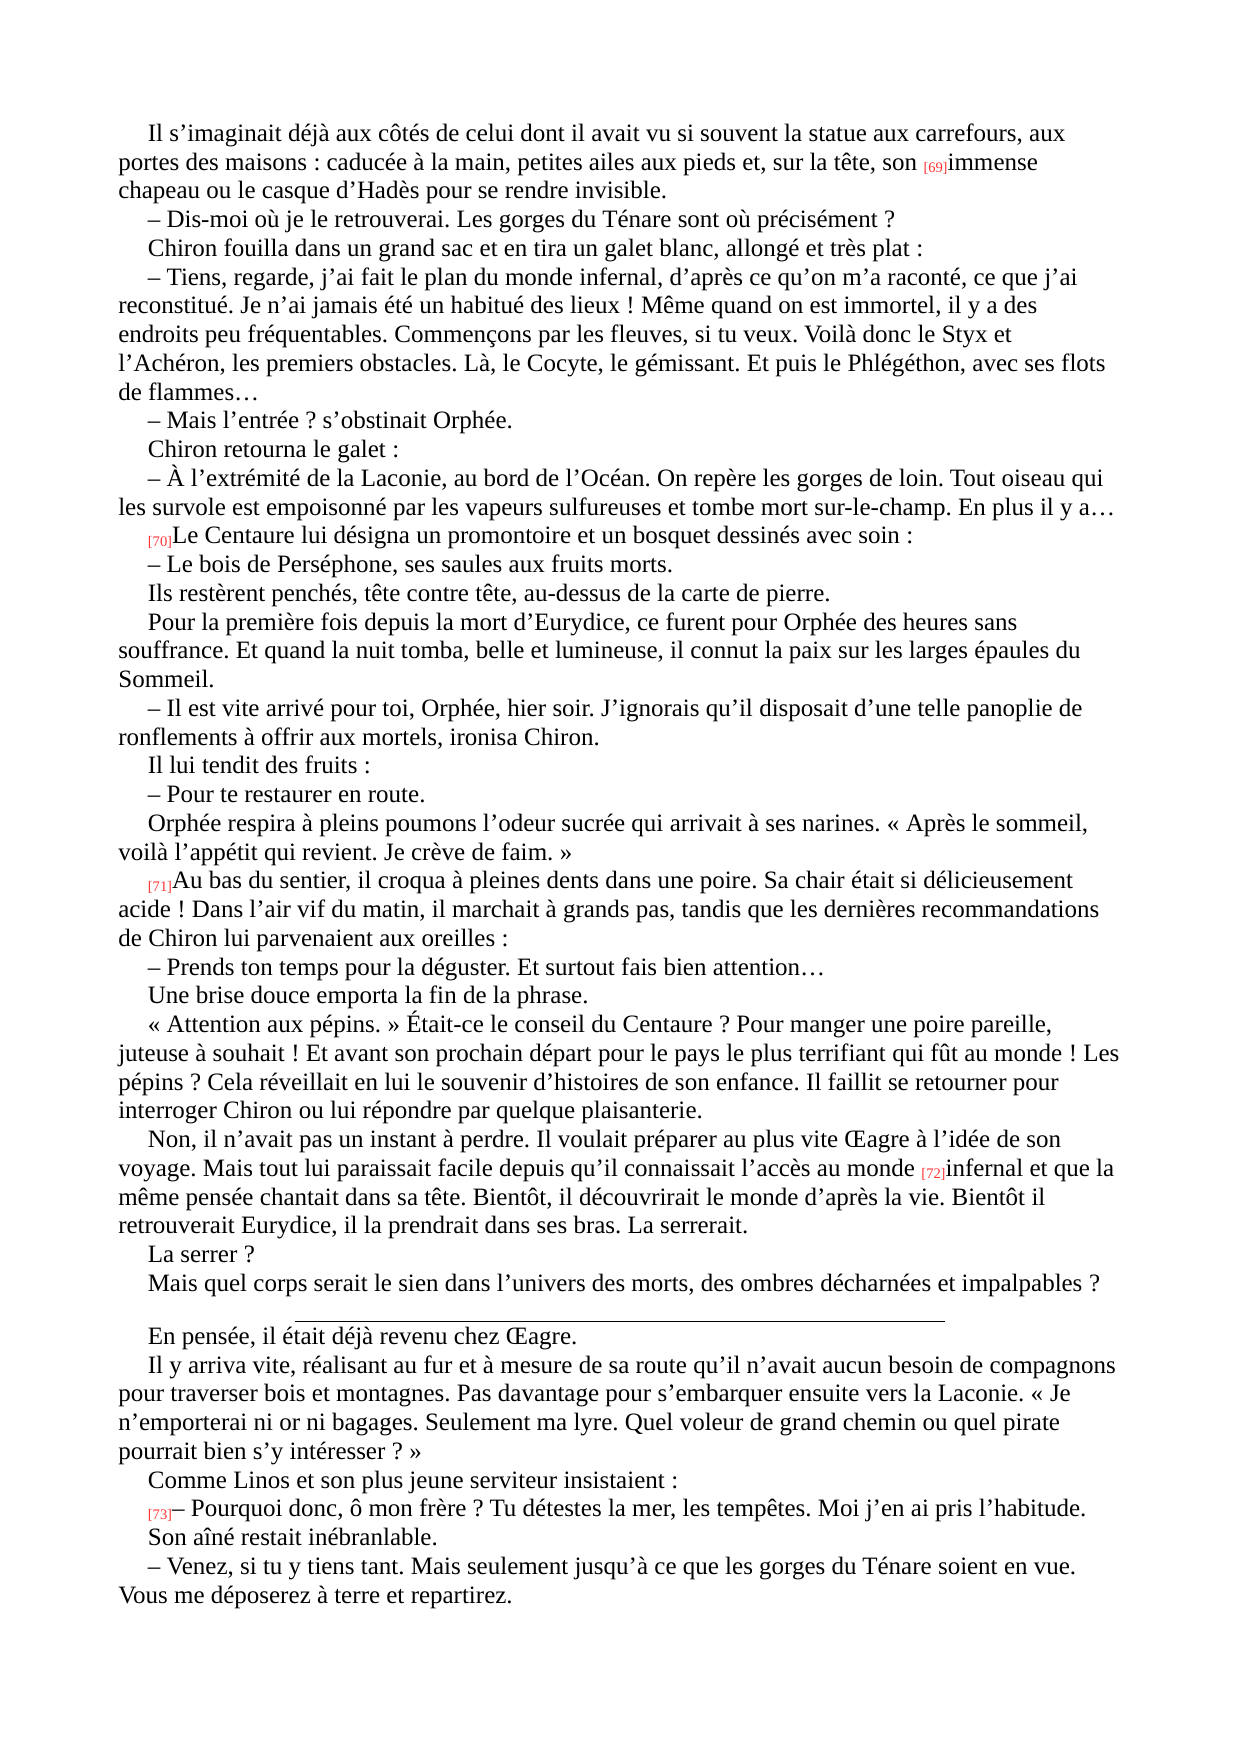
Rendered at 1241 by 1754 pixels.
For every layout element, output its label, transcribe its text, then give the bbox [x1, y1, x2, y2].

text La serrer ? [118, 1239, 1122, 1268]
text « Attention aux pépins. » Était-ce le conseil du Centaure ? Pour manger une poire pareille, juteuse à souhait ! Et avant son prochain départ pour le pays le plus terrifiant qui fût au monde ! Les pépins ? Cela réveillait en lui le souvenir d’histoires de son enfance. Il faillit se retourner pour interroger Chiron ou lui répondre par quelque plaisanterie. [118, 1009, 1122, 1124]
text Une brise douce emporta la fin de la phrase. [118, 981, 1122, 1009]
text [73]– Pourquoi donc, ô mon frère ? Tu détestes la mer, les tempêtes. Moi j’en ai pris l’habitude. [118, 1493, 1122, 1522]
text – Mais l’entrée ? s’obstinait Orphée. [118, 406, 1122, 434]
text – Prends ton temps pour la déguster. Et surtout fais bien attention… [118, 952, 1122, 981]
text Il lui tendit des fruits : [118, 751, 1122, 779]
text Chiron retourna le galet : [118, 434, 1122, 463]
text Non, il n’avait pas un instant à perdre. Il voulait préparer au plus vite Œagre à l’idée de son voyage. Mais tout lui paraissait facile depuis qu’il connaissait l’accès au monde [72]infernal et que la même pensée chantait dans sa tête. Bientôt, il découvrirait le monde d’après la vie. Bientôt il retrouverait Eurydice, il la prendrait dans ses bras. La serrerait. [118, 1124, 1122, 1239]
text [71]Au bas du sentier, il croqua à pleines dents dans une poire. Sa chair était si délicieusement acide ! Dans l’air vif du matin, il marchait à grands pas, tandis que les dernières recommandations de Chiron lui parvenaient aux oreilles : [118, 866, 1122, 952]
text Son aîné restait inébranlable. [118, 1522, 1122, 1551]
text Chiron fouilla dans un grand sac et en tira un galet blanc, allongé et très plat : [118, 233, 1122, 262]
text Comme Linos et son plus jeune serviteur insistaient : [118, 1465, 1122, 1493]
text En pensée, il était déjà revenu chez Œagre. [118, 1321, 1122, 1350]
text Il y arriva vite, réalisant au fur et à mesure de sa route qu’il n’avait aucun besoin de compagnons pour traverser bois et montagnes. Pas davantage pour s’embarquer ensuite vers la Laconie. « Je n’emporterai ni or ni bagages. Seulement ma lyre. Quel voleur de grand chemin ou quel pirate pourrait bien s’y intéresser ? » [118, 1350, 1122, 1465]
text Il s’imaginait déjà aux côtés de celui dont il avait vu si souvent la statue aux carrefours, aux portes des maisons : caducée à la main, petites ailes aux pieds et, sur la tête, son [69]immense chapeau ou le casque d’Hadès pour se rendre invisible. [118, 118, 1122, 204]
text Pour la première fois depuis la mort d’Eurydice, ce furent pour Orphée des heures sans souffrance. Et quand la nuit tomba, belle et lumineuse, il connut la paix sur les larges épaules du Sommeil. [118, 607, 1122, 693]
text – Il est vite arrivé pour toi, Orphée, hier soir. J’ignorais qu’il disposait d’une telle panoplie de ronflements à offrir aux mortels, ironisa Chiron. [118, 693, 1122, 751]
text – À l’extrémité de la Laconie, au bord de l’Océan. On repère les gorges de loin. Tout oiseau qui les survole est empoisonné par les vapeurs sulfureuses et tombe mort sur-le-champ. En plus il y a… [118, 463, 1122, 521]
text – Venez, si tu y tiens tant. Mais seulement jusqu’à ce que les gorges du Ténare soient en vue. Vous me déposerez à terre et repartirez. [118, 1551, 1122, 1608]
text [70]Le Centaure lui désigna un promontoire et un bosquet dessinés avec soin : [118, 521, 1122, 549]
text – Tiens, regarde, j’ai fait le plan du monde infernal, d’après ce qu’on m’a raconté, ce que j’ai reconstitué. Je n’ai jamais été un habitué des lieux ! Même quand on est immortel, il y a des endroits peu fréquentables. Commençons par les fleuves, si tu veux. Voilà donc le Styx et l’Achéron, les premiers obstacles. Là, le Cocyte, le gémissant. Et puis le Phlégéthon, avec ses flots de flammes… [118, 262, 1122, 406]
text Mais quel corps serait le sien dans l’univers des morts, des ombres décharnées et impalpables ? [118, 1268, 1122, 1297]
text – Dis-moi où je le retrouverai. Les gorges du Ténare sont où précisément ? [118, 204, 1122, 233]
text Ils restèrent penchés, tête contre tête, au-dessus de la carte de pierre. [118, 578, 1122, 607]
text – Le bois de Perséphone, ses saules aux fruits morts. [118, 549, 1122, 578]
text Orphée respira à pleins poumons l’odeur sucrée qui arrivait à ses narines. « Après le sommeil, voilà l’appétit qui revient. Je crève de faim. » [118, 808, 1122, 866]
text – Pour te restaurer en route. [118, 779, 1122, 808]
